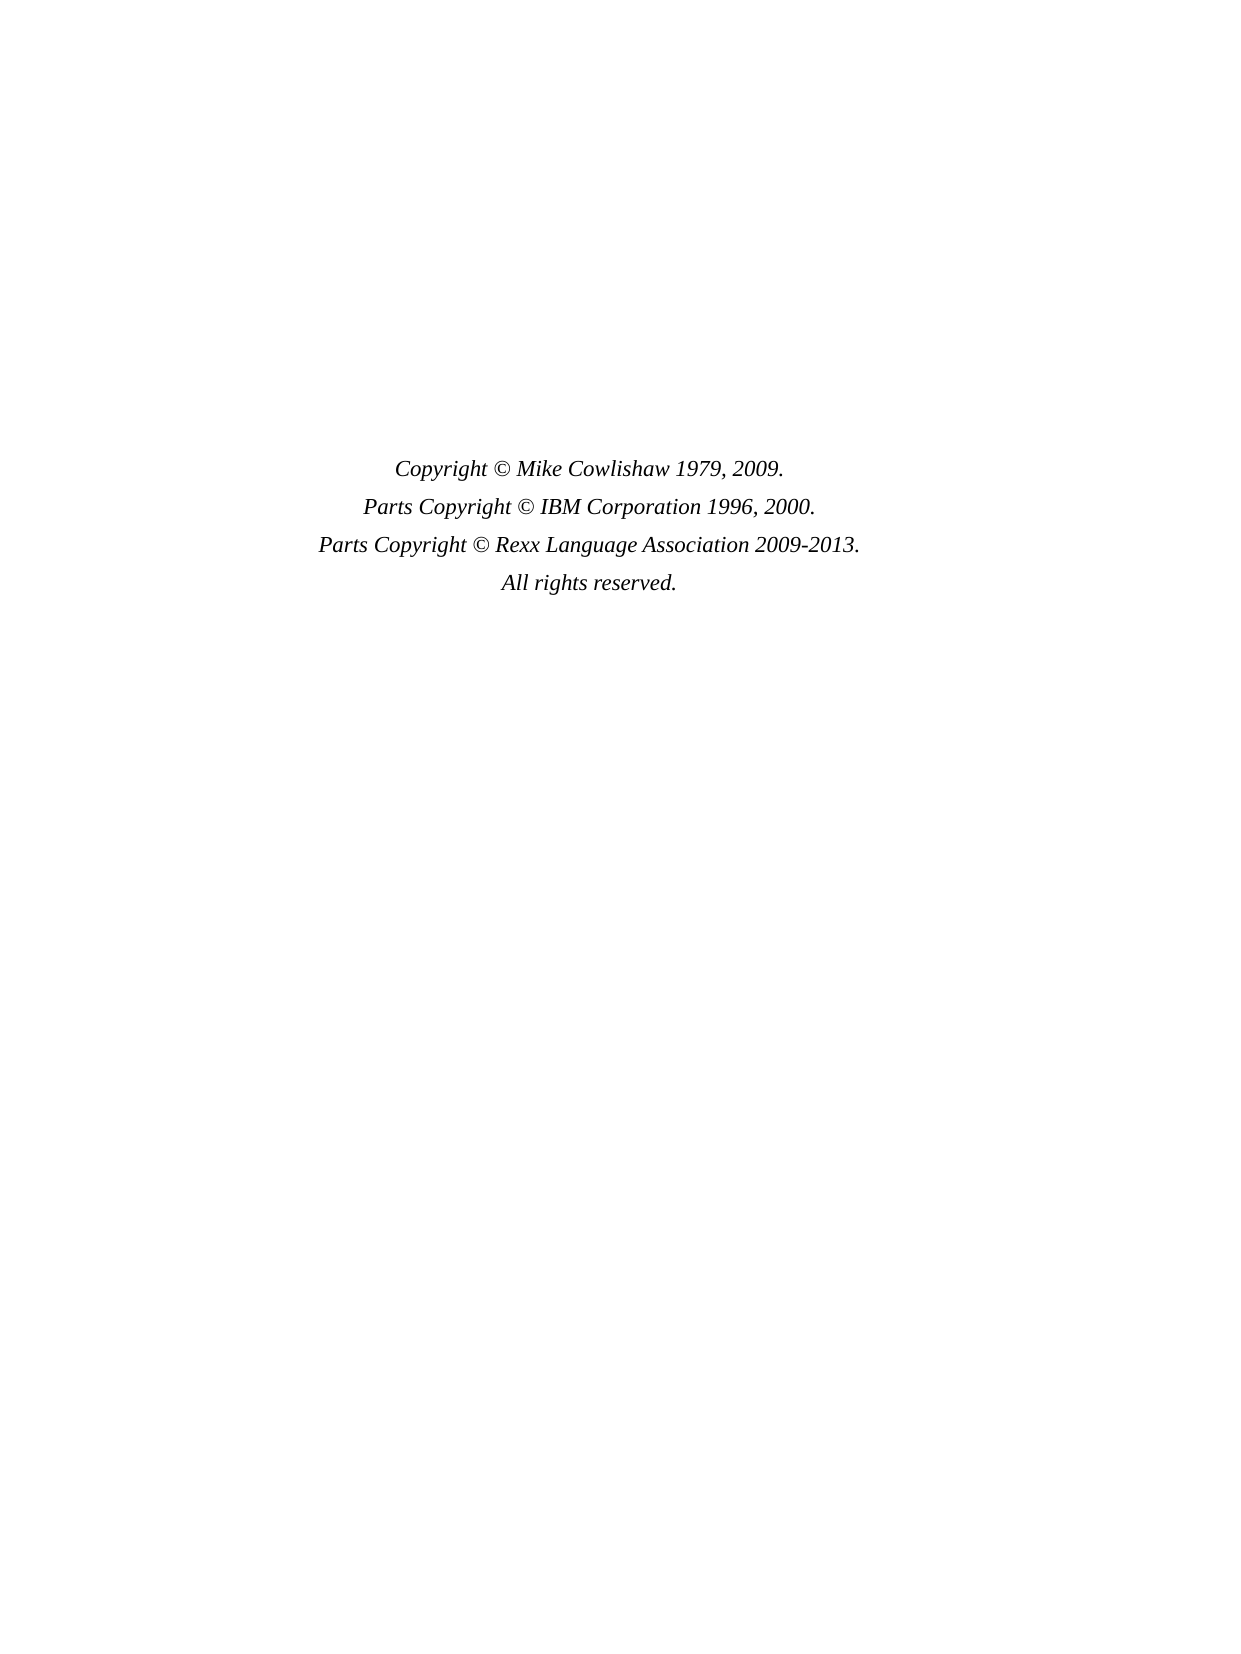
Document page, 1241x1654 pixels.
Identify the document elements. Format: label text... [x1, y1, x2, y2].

text Copyright © Mike Cowlishaw 1979, 2009. [118, 455, 1063, 481]
text All rights reserved. [118, 569, 1063, 595]
text Parts Copyright © IBM Corporation 1996, 2000. [118, 493, 1063, 519]
text Parts Copyright © Rexx Language Association 2009-2013. [118, 531, 1063, 557]
